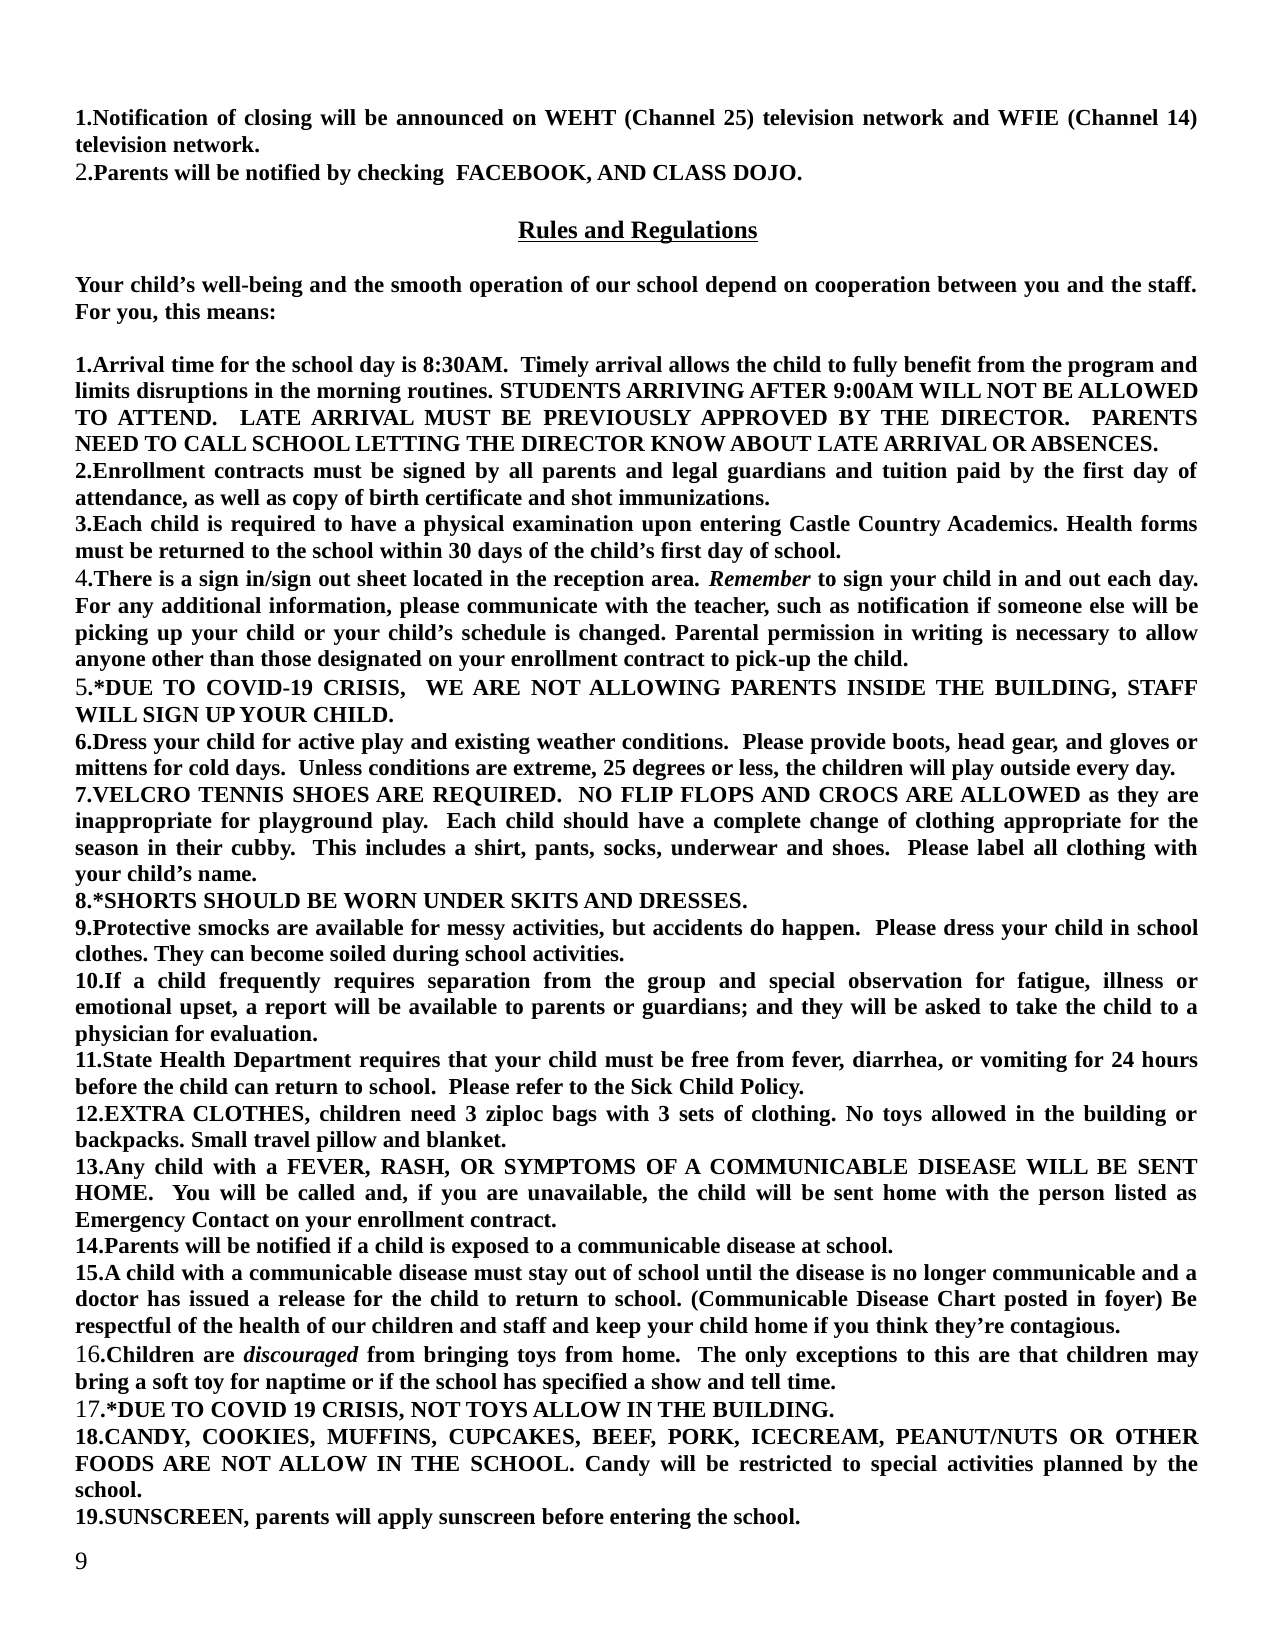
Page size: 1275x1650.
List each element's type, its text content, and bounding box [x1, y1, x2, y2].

list .Enrollment contracts must be signed by all parents and legal guardians and tuition paid by the first day of attendance, as well as copy of birth certificate and shot immunizations. [75, 457, 1200, 510]
list .Children are discouraged from bringing toys from home. The only exceptions to this are that children may bring a soft toy for naptime or if the school has specified a show and tell time. [75, 1338, 1200, 1394]
list .*SHORTS SHOULD BE WORN UNDER SKITS AND DRESSES. [75, 887, 1200, 913]
list .Each child is required to have a physical examination upon entering Castle Country Academics. Health forms must be returned to the school within 30 days of the child’s first day of school. [75, 510, 1200, 563]
list .Arrival time for the school day is 8:30AM. Timely arrival allows the child to fully benefit from the program and limits disruptions in the morning routines. STUDENTS ARRIVING AFTER 9:00AM WILL NOT BE ALLOWED TO ATTEND. LATE ARRIVAL MUST BE PREVIOUSLY APPROVED BY THE DIRECTOR. PARENTS NEED TO CALL SCHOOL LETTING THE DIRECTOR KNOW ABOUT LATE ARRIVAL OR ABSENCES. [75, 351, 1200, 457]
text Rules and Regulations [75, 215, 1200, 244]
list .Notification of closing will be announced on WEHT (Channel 25) television network and WFIE (Channel 14) television network. [75, 104, 1200, 157]
list .SUNSCREEN, parents will apply sunscreen before entering the school. [75, 1503, 1200, 1529]
list .If a child frequently requires separation from the group and special observation for fatigue, illness or emotional upset, a report will be available to parents or guardians; and they will be asked to take the child to a physician for evaluation. [75, 967, 1200, 1046]
list .VELCRO TENNIS SHOES ARE REQUIRED. NO FLIP FLOPS AND CROCS ARE ALLOWED as they are inappropriate for playground play. Each child should have a complete change of clothing appropriate for the season in their cubby. This includes a shirt, pants, socks, underwear and shoes. Please label all clothing with your child’s name. [75, 781, 1200, 887]
list .CANDY, COOKIES, MUFFINS, CUPCAKES, BEEF, PORK, ICECREAM, PEANUT/NUTS OR OTHER FOODS ARE NOT ALLOW IN THE SCHOOL. Candy will be restricted to special activities planned by the school. [75, 1423, 1200, 1503]
list .Any child with a FEVER, RASH, OR SYMPTOMS OF A COMMUNICABLE DISEASE WILL BE SENT HOME. You will be called and, if you are unavailable, the child will be sent home with the person listed as Emergency Contact on your enrollment contract. [75, 1152, 1200, 1232]
list .Parents will be notified if a child is exposed to a communicable disease at school. [75, 1232, 1200, 1259]
list .Dress your child for active play and existing weather conditions. Please provide boots, head gear, and gloves or mittens for cold days. Unless conditions are extreme, 25 degrees or less, the children will play outside every day. [75, 727, 1200, 781]
list .EXTRA CLOTHES, children need 3 ziploc bags with 3 sets of clothing. No toys allowed in the building or backpacks. Small travel pillow and blanket. [75, 1099, 1200, 1152]
list .There is a sign in/sign out sheet located in the reception area. Remember to sign your child in and out each day. For any additional information, please communicate with the teacher, such as notification if someone else will be picking up your child or your child’s schedule is changed. Parental permission in writing is necessary to allow anyone other than those designated on your enrollment contract to pick-up the child. [75, 563, 1200, 672]
list .*DUE TO COVID-19 CRISIS, WE ARE NOT ALLOWING PARENTS INSIDE THE BUILDING, STAFF WILL SIGN UP YOUR CHILD. [75, 672, 1200, 727]
list .Protective smocks are available for messy activities, but accidents do happen. Please dress your child in school clothes. They can become soiled during school activities. [75, 913, 1200, 967]
list .A child with a communicable disease must stay out of school until the disease is no longer communicable and a doctor has issued a release for the child to return to school. (Communicable Disease Chart posted in foyer) Be respectful of the health of our children and staff and keep your child home if you think they’re contagious. [75, 1259, 1200, 1338]
list .State Health Department requires that your child must be free from fever, diarrhea, or vomiting for 24 hours before the child can return to school. Please refer to the Sick Child Policy. [75, 1046, 1200, 1099]
text Your child’s well-being and the smooth operation of our school depend on cooperation between you and the staff. For you, this means: [75, 271, 1200, 324]
list .*DUE TO COVID 19 CRISIS, NOT TOYS ALLOW IN THE BUILDING. [75, 1394, 1200, 1423]
list .Parents will be notified by checking FACEBOOK, AND CLASS DOJO. [75, 157, 1200, 186]
